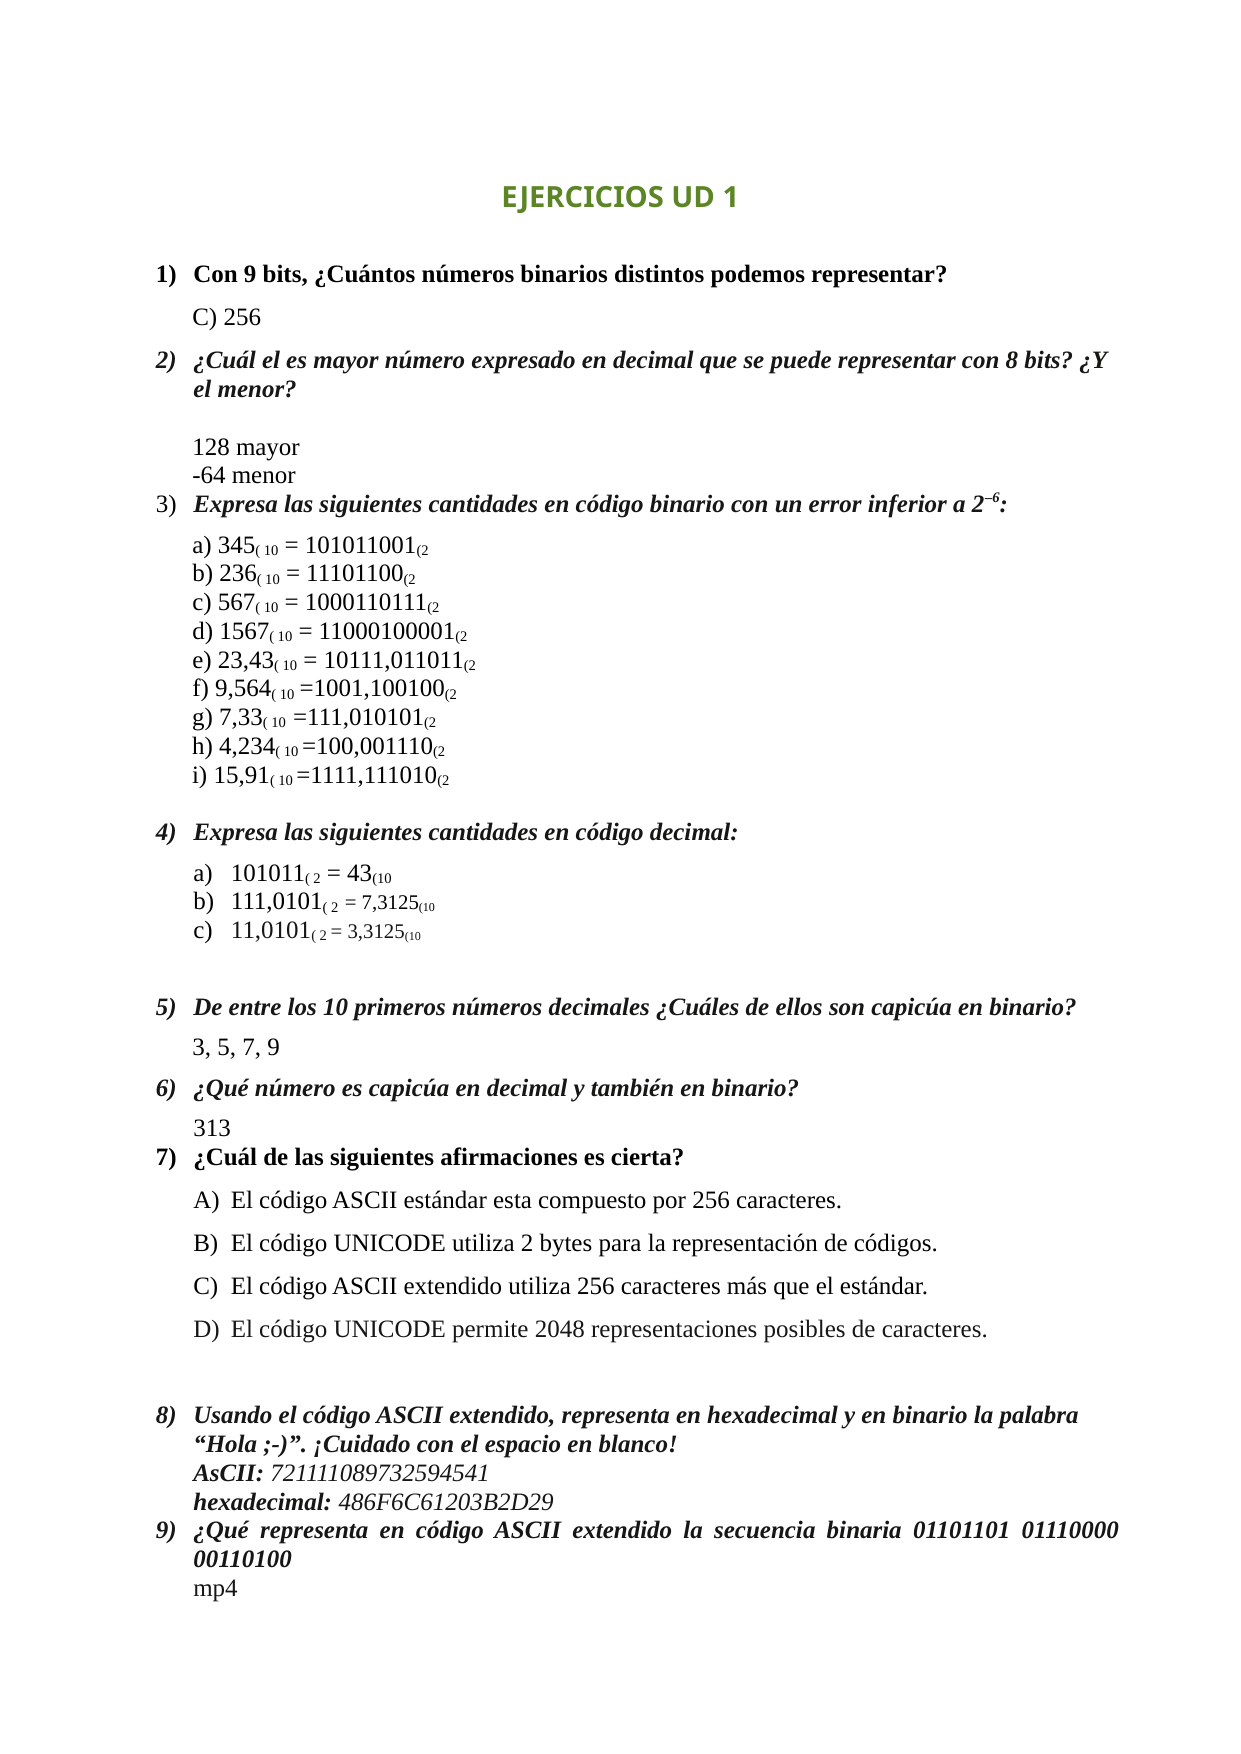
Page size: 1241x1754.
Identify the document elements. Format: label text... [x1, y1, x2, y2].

text EJERCICIOS UD 1 [118, 176, 1122, 216]
list ¿Qué número es capicúa en decimal y también en binario? [156, 1073, 1122, 1101]
text 128 mayor [118, 432, 1122, 460]
text h) 4,234( 10 =100,001110(2 [192, 731, 1122, 760]
list El código ASCII extendido utiliza 256 caracteres más que el estándar. [193, 1271, 1122, 1300]
list El código UNICODE utiliza 2 bytes para la representación de códigos. [193, 1228, 1122, 1257]
list 111,0101( 2 = 7,3125(10 [193, 886, 1122, 915]
list ¿Cuál el es mayor número expresado en decimal que se puede representar con 8 bits? ¿Y el menor? [156, 345, 1122, 403]
list ¿Qué representa en código ASCII extendido la secuencia binaria 01101101 01110000 00110100 [156, 1516, 1122, 1573]
list AsCII: 721111089732594541 [156, 1458, 1122, 1487]
text g) 7,33( 10 =111,010101(2 [192, 702, 1122, 731]
list 11,0101( 2 = 3,3125(10 [193, 915, 1122, 944]
list Expresa las siguientes cantidades en código binario con un error inferior a 2–6: [156, 489, 1122, 518]
list d) 1567( 10 = 11000100001(2 [192, 616, 1122, 645]
text -64 menor [118, 460, 1122, 489]
list c) 567( 10 = 1000110111(2 [192, 587, 1122, 616]
text i) 15,91( 10 =1111,111010(2 [192, 760, 1122, 788]
list e) 23,43( 10 = 10111,011011(2 [192, 645, 1122, 673]
list hexadecimal: 486F6C61203B2D29 [156, 1487, 1122, 1516]
list b) 236( 10 = 11101100(2 [192, 558, 1122, 587]
list Expresa las siguientes cantidades en código decimal: [156, 817, 1122, 846]
list ¿Cuál de las siguientes afirmaciones es cierta? [156, 1142, 1122, 1171]
list El código UNICODE permite 2048 representaciones posibles de caracteres. [193, 1314, 1122, 1343]
list Usando el código ASCII extendido, representa en hexadecimal y en binario la palabra “Hola ;-)”. ¡Cuidado con el espacio en blanco! [156, 1401, 1122, 1458]
list mp4 [156, 1573, 1122, 1602]
list De entre los 10 primeros números decimales ¿Cuáles de ellos son capicúa en binario? [156, 992, 1122, 1020]
list El código ASCII estándar esta compuesto por 256 caracteres. [193, 1185, 1122, 1214]
text C) 256 [118, 302, 1122, 331]
list a) 345( 10 = 101011001(2 [192, 530, 1122, 558]
text 3, 5, 7, 9 [118, 1032, 1122, 1061]
list f) 9,564( 10 =1001,100100(2 [192, 673, 1122, 702]
list 101011( 2 = 43(10 [193, 858, 1122, 886]
list Con 9 bits, ¿Cuántos números binarios distintos podemos representar? [156, 259, 1122, 288]
list 313 [156, 1113, 1122, 1142]
